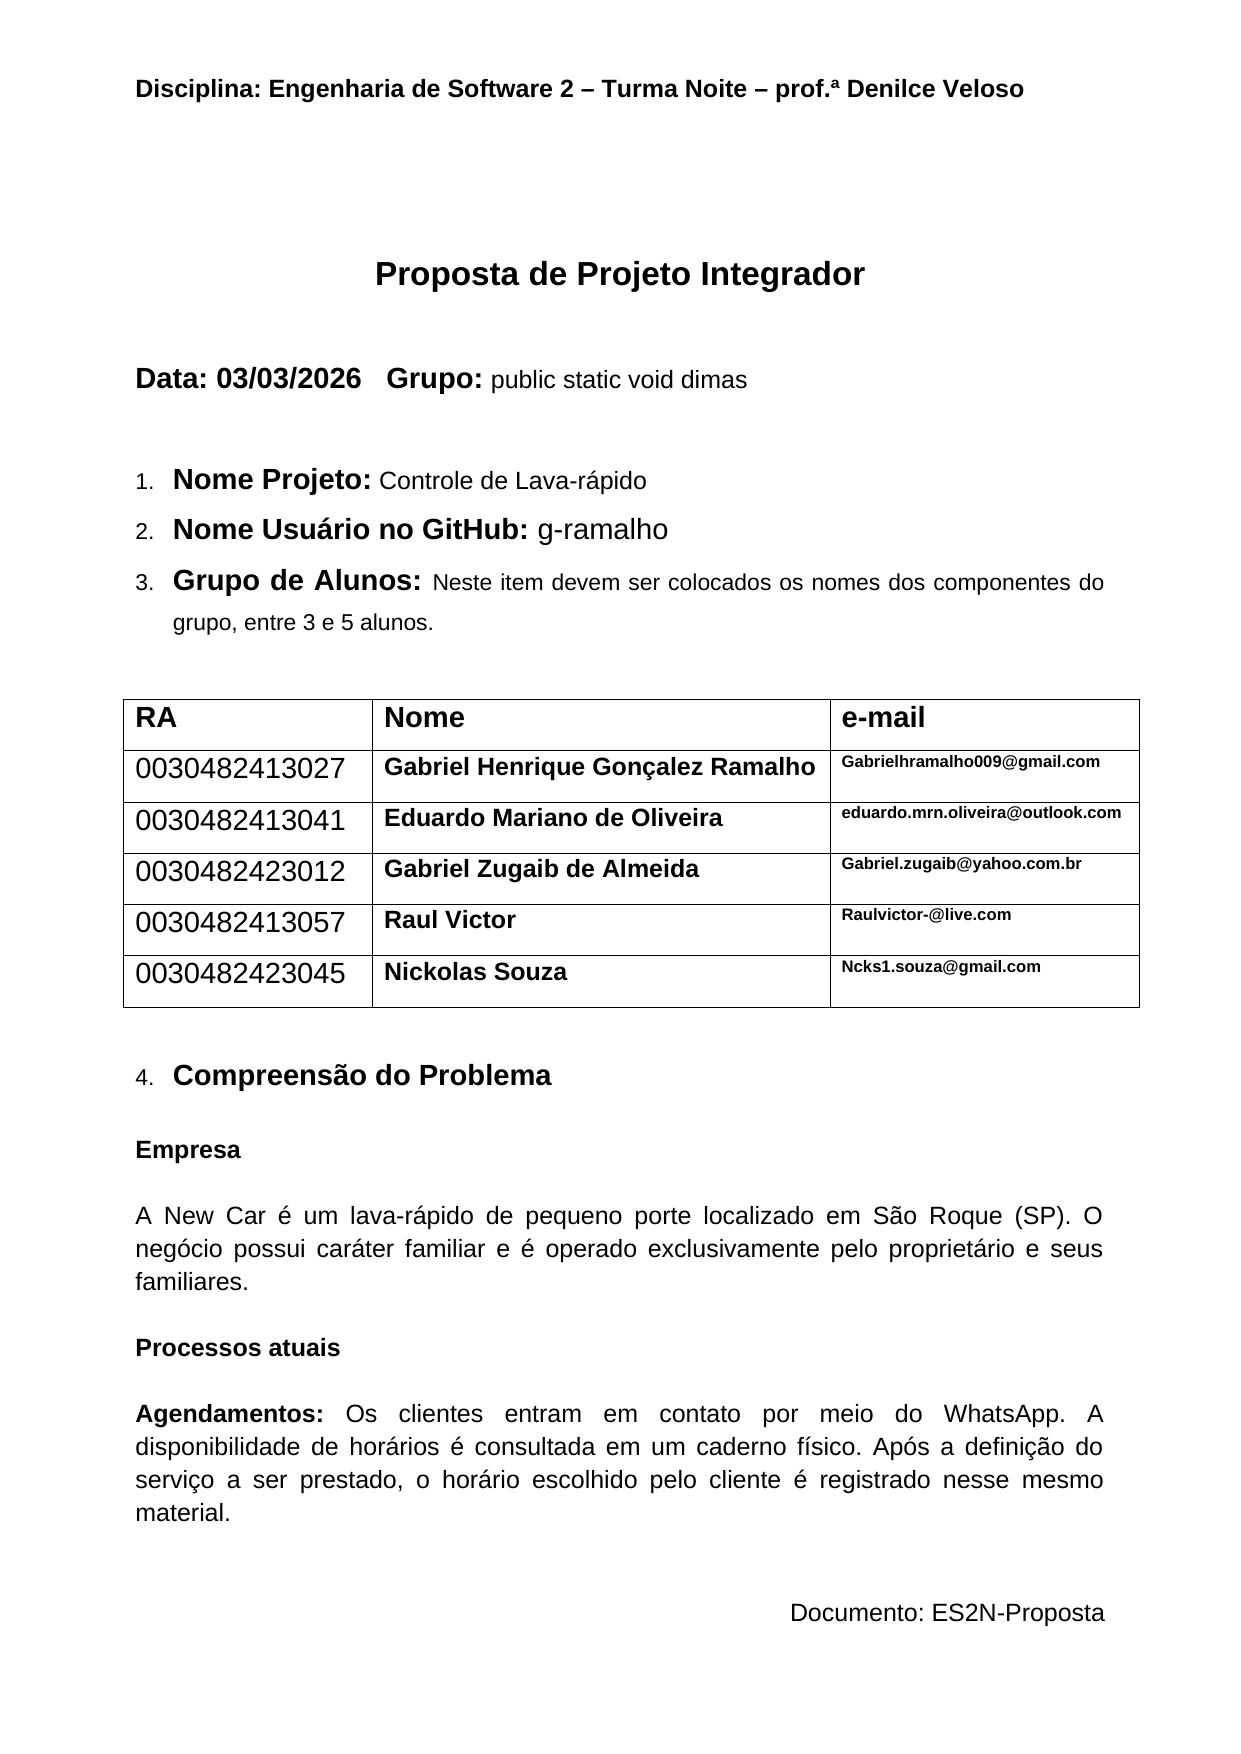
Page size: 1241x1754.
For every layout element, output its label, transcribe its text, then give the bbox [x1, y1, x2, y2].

list Nome Projeto: Controle de Lava-rápido [135, 462, 1105, 496]
list Compreensão do Problema [135, 1058, 1105, 1092]
table_cell 0030482413057 [124, 905, 372, 955]
table_cell 0030482413027 [124, 751, 372, 802]
table_cell Raulvictor-@live.com [831, 905, 1139, 955]
table_cell Ncks1.souza@gmail.com [831, 956, 1139, 1007]
table_cell Raul Victor [373, 905, 830, 955]
list Nome Usuário no GitHub: g-ramalho [135, 512, 1105, 546]
list Grupo de Alunos: Neste item devem ser colocados os nomes dos componentes do grupo, entre 3 e 5 alunos. [135, 563, 1105, 636]
table_cell 0030482423045 [124, 956, 372, 1007]
text A New Car é um lava-rápido de pequeno porte localizado em São Roque (SP). O negócio possui caráter familiar e é operado exclusivamente pelo proprietário e seus familiares. [135, 1201, 1105, 1296]
text Agendamentos: Os clientes entram em contato por meio do WhatsApp. A disponibilidade de horários é consultada em um caderno físico. Após a definição do serviço a ser prestado, o horário escolhido pelo cliente é registrado nesse mesmo material. [135, 1399, 1105, 1527]
table_header RA [124, 700, 372, 750]
text Empresa [135, 1135, 1105, 1164]
table_cell Gabriel Henrique Gonçalez Ramalho [373, 751, 830, 802]
table_cell Gabriel.zugaib@yahoo.com.br [831, 854, 1139, 904]
table_cell Nickolas Souza [373, 956, 830, 1007]
table_header Nome [373, 700, 830, 750]
table_cell Gabriel Zugaib de Almeida [373, 854, 830, 904]
text Proposta de Projeto Integrador [135, 253, 1105, 292]
table_cell Eduardo Mariano de Oliveira [373, 803, 830, 853]
table_cell 0030482423012 [124, 854, 372, 904]
table_cell eduardo.mrn.oliveira@outlook.com [831, 803, 1139, 853]
table_header e-mail [831, 700, 1139, 750]
table_cell 0030482413041 [124, 803, 372, 853]
text Data: 03/03/2026 Grupo: public static void dimas [135, 361, 1105, 395]
text Processos atuais [135, 1333, 1105, 1362]
table_cell Gabrielhramalho009@gmail.com [831, 751, 1139, 802]
